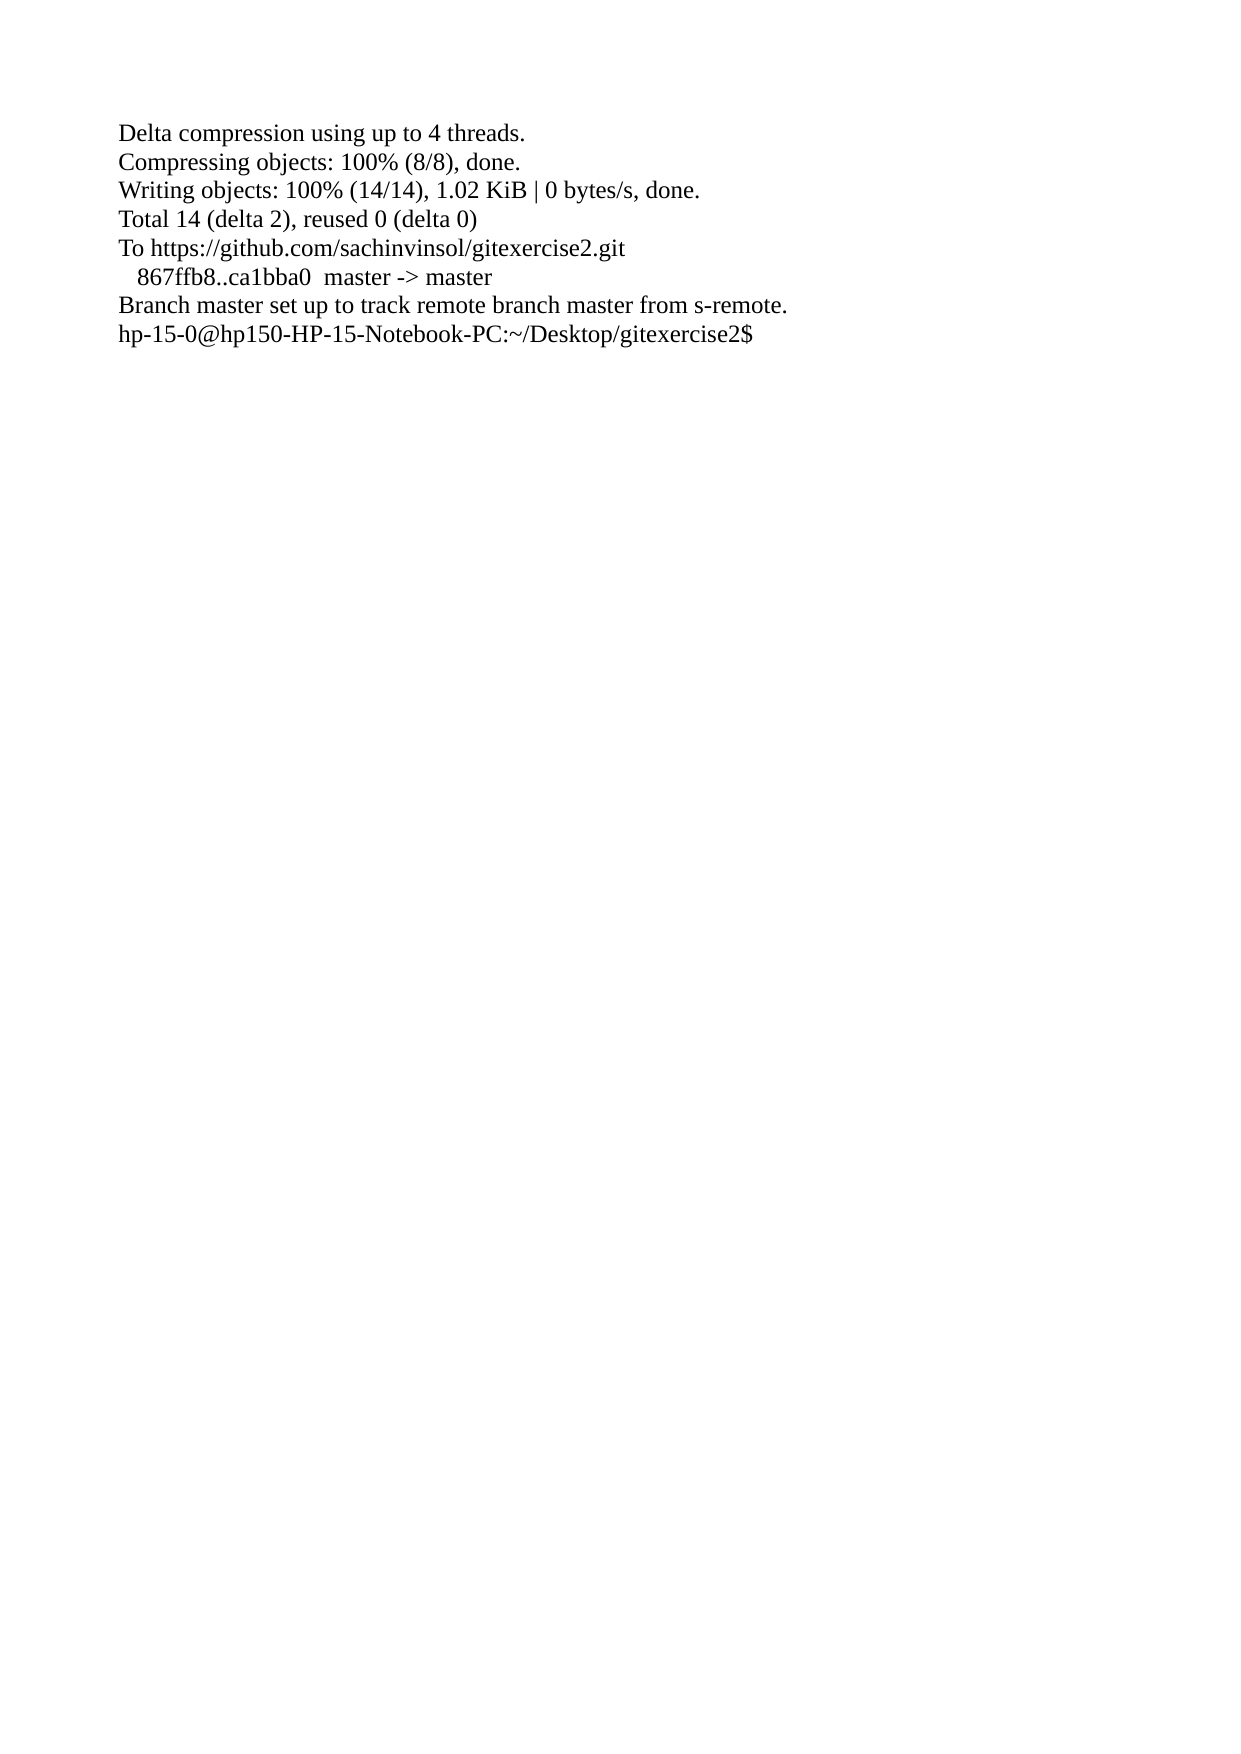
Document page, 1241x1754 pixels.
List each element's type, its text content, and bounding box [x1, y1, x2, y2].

text 867ffb8..ca1bba0 master -> master [118, 262, 1122, 291]
text Delta compression using up to 4 threads. [118, 118, 1122, 147]
text Branch master set up to track remote branch master from s-remote. [118, 291, 1122, 319]
text To https://github.com/sachinvinsol/gitexercise2.git [118, 233, 1122, 262]
text Total 14 (delta 2), reused 0 (delta 0) [118, 204, 1122, 233]
text Compressing objects: 100% (8/8), done. [118, 147, 1122, 176]
text hp-15-0@hp150-HP-15-Notebook-PC:~/Desktop/gitexercise2$ [118, 319, 1122, 348]
text Writing objects: 100% (14/14), 1.02 KiB | 0 bytes/s, done. [118, 176, 1122, 204]
